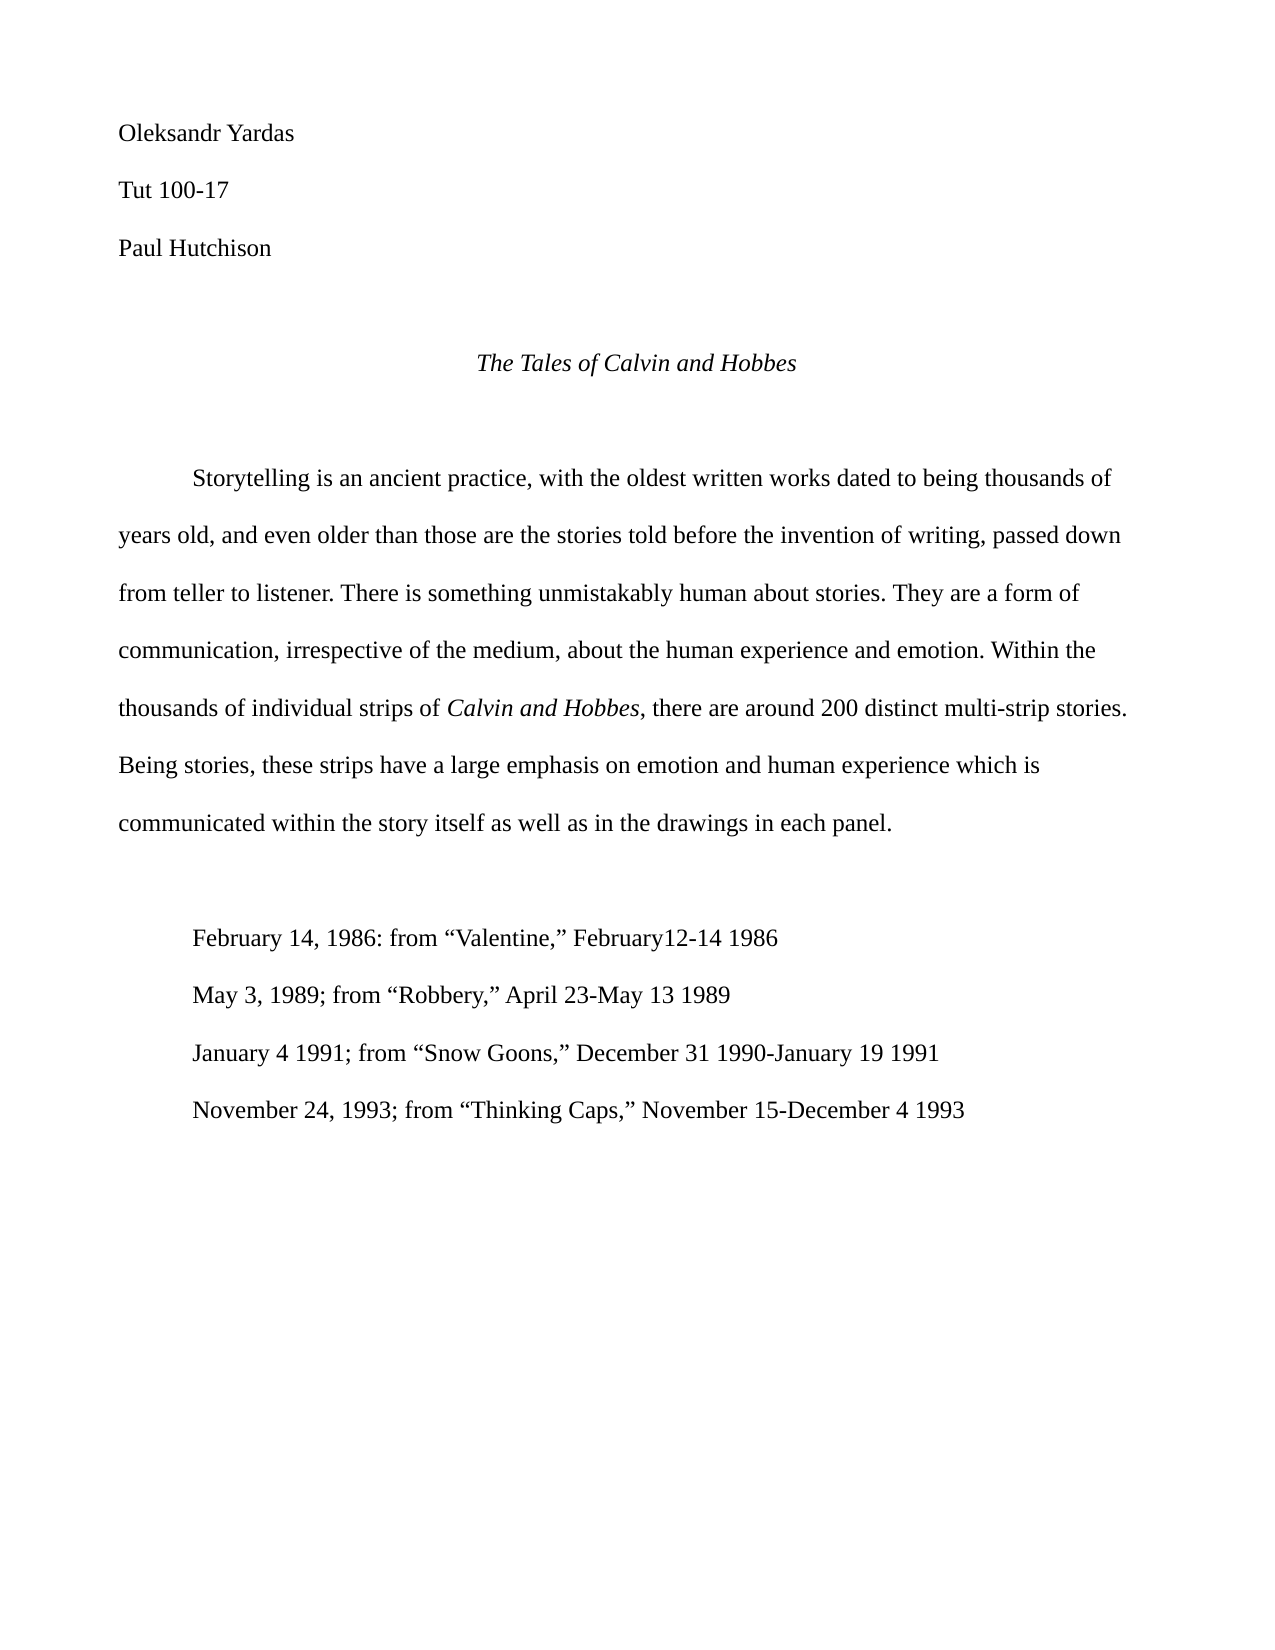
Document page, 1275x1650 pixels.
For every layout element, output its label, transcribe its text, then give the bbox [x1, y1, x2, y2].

text Paul Hutchison [118, 233, 1157, 262]
text May 3, 1989; from “Robbery,” April 23-May 13 1989 [118, 981, 1157, 1009]
text Tut 100-17 [118, 176, 1157, 204]
text February 14, 1986: from “Valentine,” February12-14 1986 [118, 923, 1157, 952]
text Oleksandr Yardas [118, 118, 1157, 147]
text The Tales of Calvin and Hobbes [118, 348, 1157, 377]
text Storytelling is an ancient practice, with the oldest written works dated to being thousands of years old, and even older than those are the stories told before the invention of writing, passed down from teller to listener. There is something unmistakably human about stories. They are a form of communication, irrespective of the medium, about the human experience and emotion. Within the thousands of individual strips of Calvin and Hobbes, there are around 200 distinct multi-strip stories. Being stories, these strips have a large emphasis on emotion and human experience which is communicated within the story itself as well as in the drawings in each panel. [118, 463, 1157, 837]
text November 24, 1993; from “Thinking Caps,” November 15-December 4 1993 [118, 1096, 1157, 1124]
text January 4 1991; from “Snow Goons,” December 31 1990-January 19 1991 [118, 1038, 1157, 1067]
